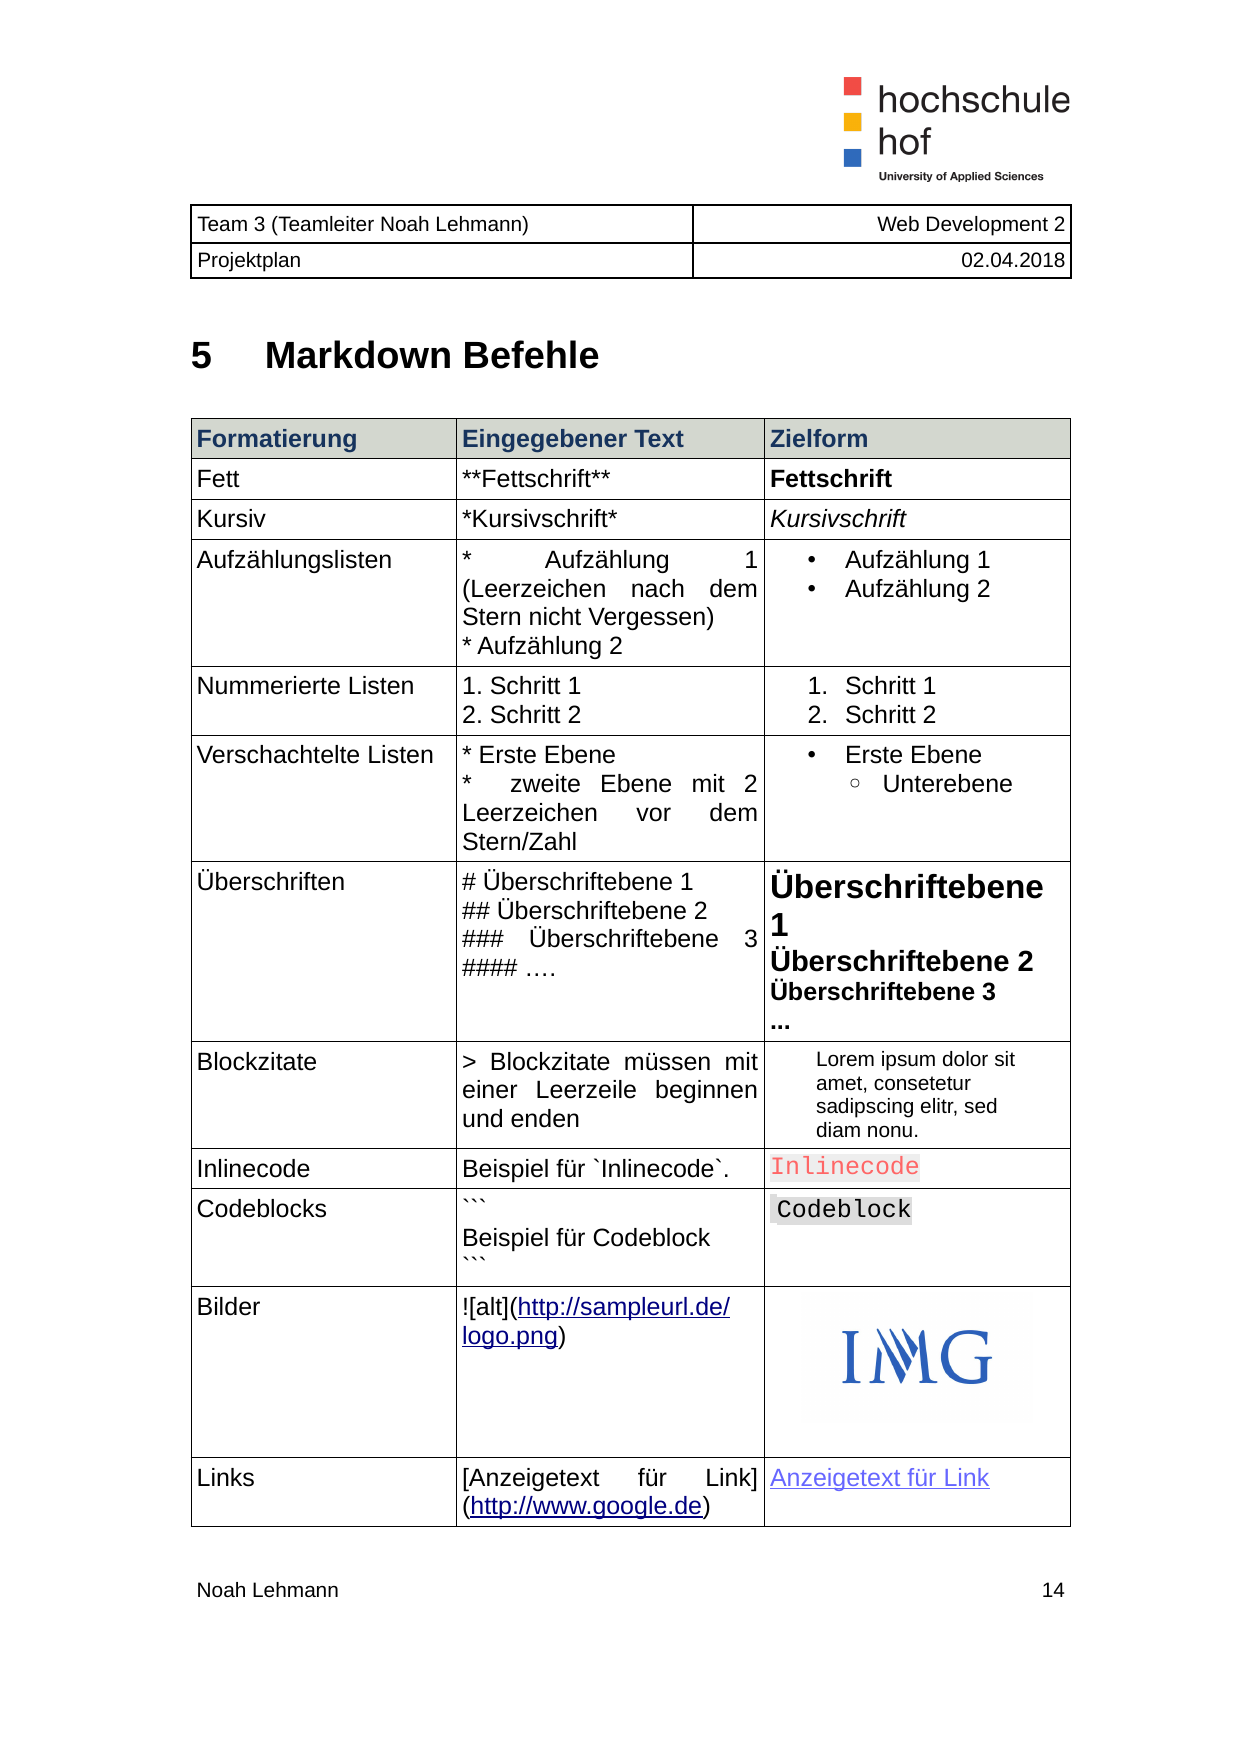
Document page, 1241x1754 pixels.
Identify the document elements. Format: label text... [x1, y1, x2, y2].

table_cell *Kursivschrift* [457, 500, 764, 539]
table_cell Aufzählungslisten [192, 540, 456, 666]
table_cell ``` Beispiel für Codeblock ``` [457, 1189, 764, 1286]
table_cell Überschriften [192, 862, 456, 1041]
table_cell Schritt 1 Schritt 2 [765, 667, 1070, 734]
table_cell 1. Schritt 1 2. Schritt 2 [457, 667, 764, 734]
picture [801, 1292, 1033, 1423]
table_cell Nummerierte Listen [192, 667, 456, 734]
table_cell Blockzitate [192, 1042, 456, 1148]
table_cell Aufzählung 1 Aufzählung 2 [765, 540, 1070, 666]
table_cell [Anzeigetext für Link](http://www.google.de) [457, 1458, 764, 1526]
table_header Zielform [765, 419, 1070, 458]
table_cell Verschachtelte Listen [192, 736, 456, 861]
picture [843, 77, 1070, 182]
table_cell [765, 1287, 1070, 1457]
table_cell Anzeigetext für Link [765, 1458, 1070, 1526]
table_cell Fett [192, 459, 456, 499]
table_cell **Fettschrift** [457, 459, 764, 499]
table_cell * Aufzählung 1 (Leerzeichen nach dem Stern nicht Vergessen) * Aufzählung 2 [457, 540, 764, 666]
table_cell Codeblocks [192, 1189, 456, 1286]
subtitle Markdown Befehle [191, 333, 1070, 377]
table_header Eingegebener Text [457, 419, 764, 458]
table_cell Links [192, 1458, 456, 1526]
table_cell Beispiel für `Inlinecode`. [457, 1149, 764, 1188]
table_cell Fettschrift [765, 459, 1070, 499]
table_cell ![alt](http://sampleurl.de/logo.png) [457, 1287, 764, 1457]
table_cell # Überschriftebene 1 ## Überschriftebene 2 ### Überschriftebene 3 #### …. [457, 862, 764, 1041]
table_cell Kursiv [192, 500, 456, 539]
table_cell Kursivschrift [765, 500, 1070, 539]
table_cell > Blockzitate müssen mit einer Leerzeile beginnen und enden [457, 1042, 764, 1148]
table_cell Bilder [192, 1287, 456, 1457]
table_cell Erste Ebene Unterebene [765, 736, 1070, 861]
table_cell Inlinecode [765, 1149, 1070, 1188]
table_cell Codeblock [765, 1189, 1070, 1286]
table_header Formatierung [192, 419, 456, 458]
table_cell Lorem ipsum dolor sit amet, consetetur sadipscing elitr, sed diam nonu. [765, 1042, 1070, 1148]
table_cell * Erste Ebene * zweite Ebene mit 2 Leerzeichen vor dem Stern/Zahl [457, 736, 764, 861]
table_cell Überschriftebene 1 Überschriftebene 2 Überschriftebene 3 ... [765, 862, 1070, 1041]
table_cell Inlinecode [192, 1149, 456, 1188]
